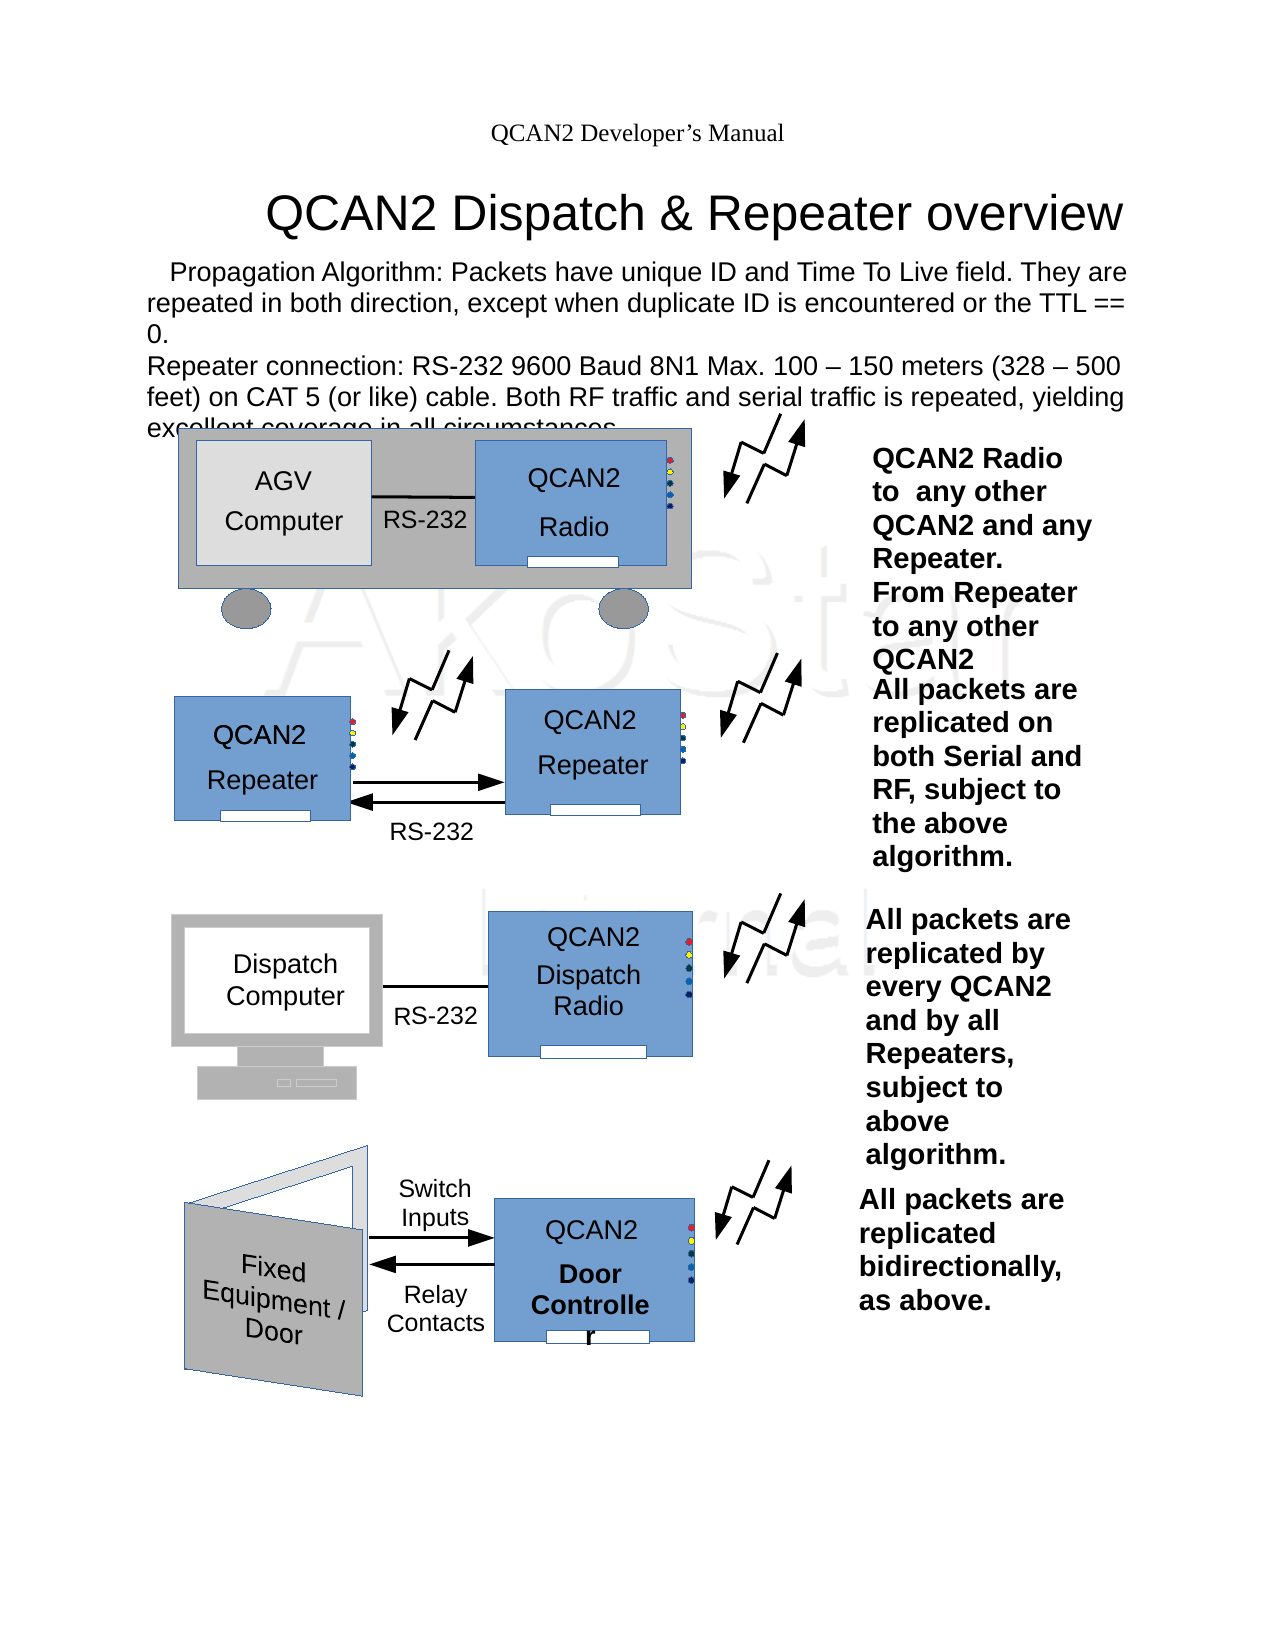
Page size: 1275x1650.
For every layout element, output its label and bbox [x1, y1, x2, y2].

picture [475, 424, 487, 428]
picture [540, 424, 555, 428]
picture [412, 1214, 418, 1225]
picture [265, 424, 277, 428]
picture [433, 424, 446, 428]
picture [426, 1214, 432, 1225]
picture [578, 424, 590, 428]
picture [237, 424, 1038, 1225]
picture [250, 424, 264, 428]
picture [399, 424, 419, 428]
picture [526, 424, 538, 428]
picture [322, 424, 338, 428]
picture [447, 424, 458, 428]
picture [369, 424, 382, 428]
